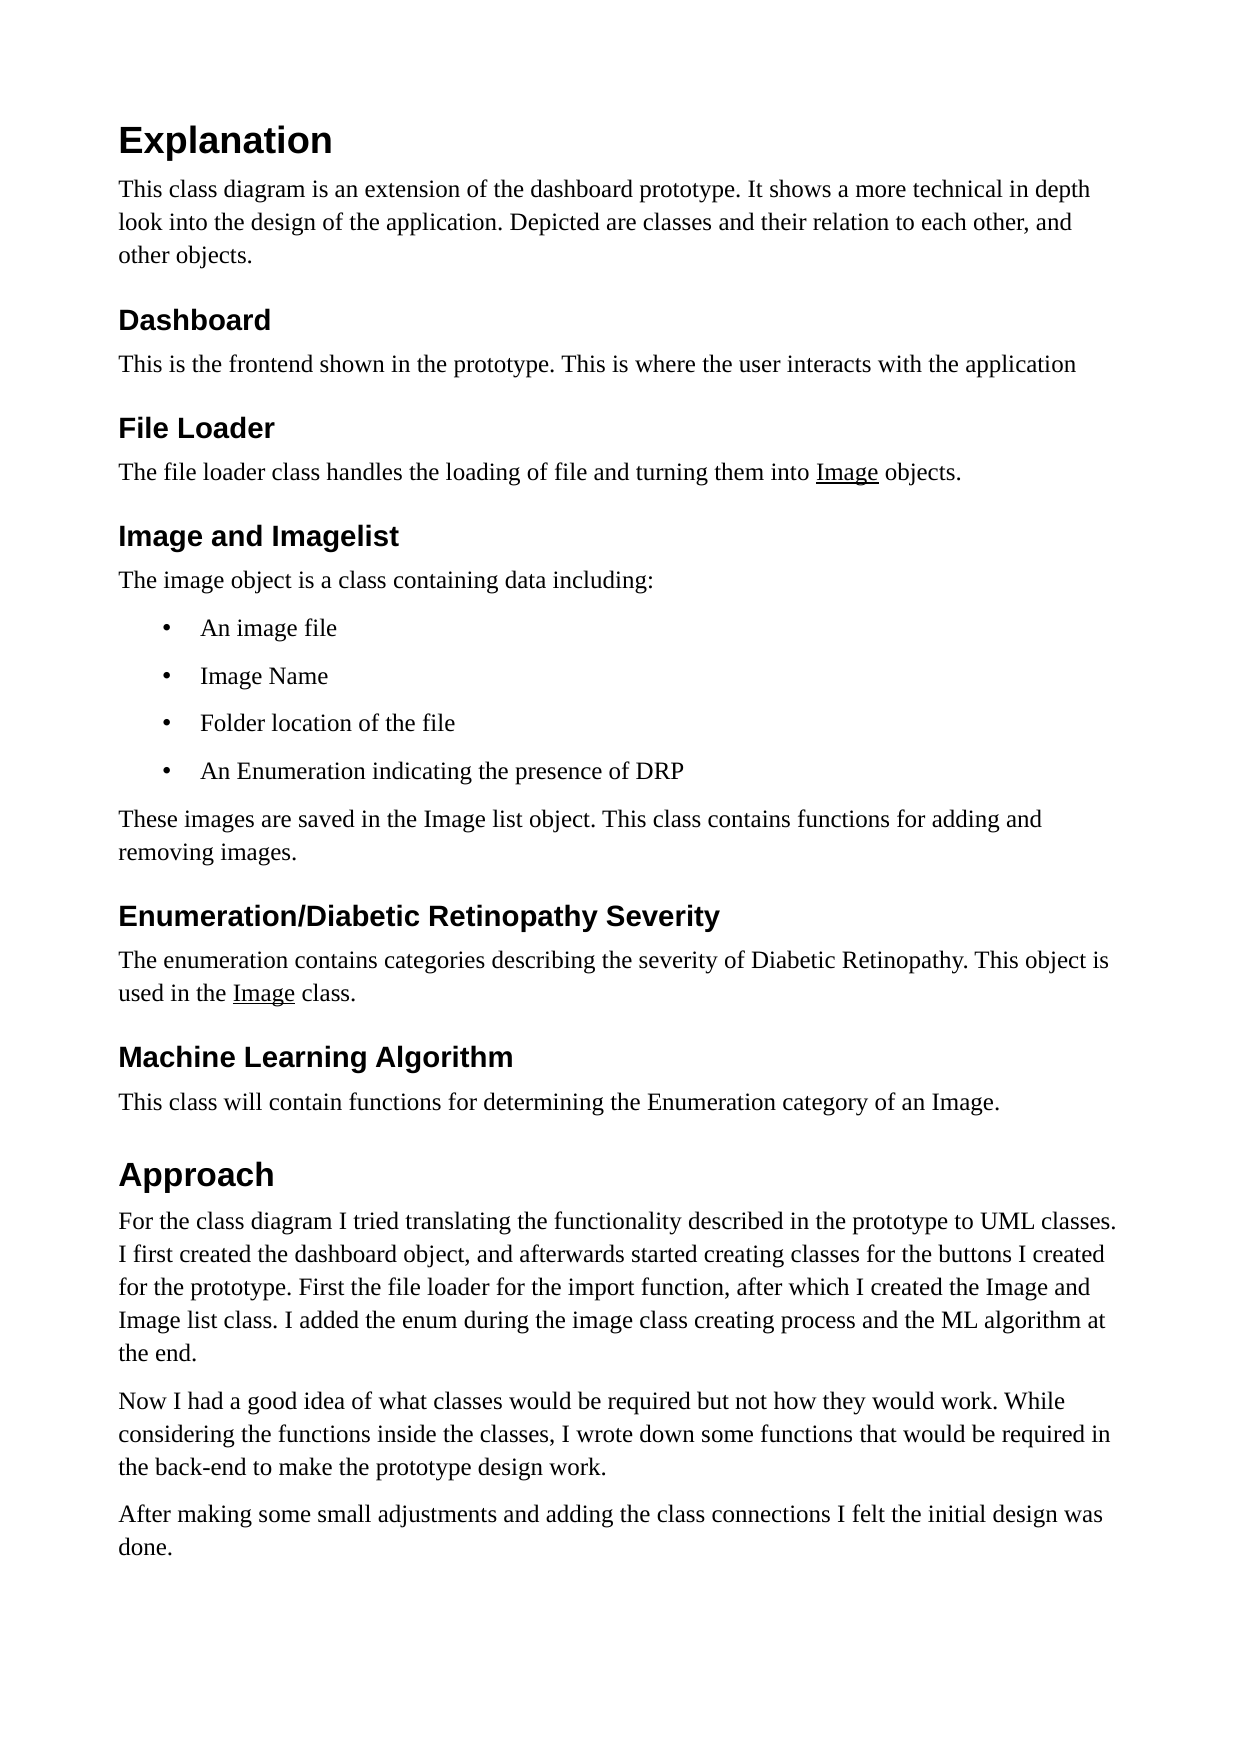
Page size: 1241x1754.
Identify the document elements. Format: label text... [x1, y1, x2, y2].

text For the class diagram I tried translating the functionality described in the prototype to UML classes. I first created the dashboard object, and afterwards started creating classes for the buttons I created for the prototype. First the file loader for the import function, after which I created the Image and Image list class. I added the enum during the image class creating process and the ML algorithm at the end. [118, 1206, 1122, 1367]
text Now I had a good idea of what classes would be required but not how they would work. While considering the functions inside the classes, I wrote down some functions that would be required in the back-end to make the prototype design work. [118, 1386, 1122, 1481]
subtitle Image and Imagelist [118, 519, 1122, 553]
subtitle File Loader [118, 411, 1122, 445]
list Folder location of the file [162, 708, 1122, 737]
subtitle Dashboard [118, 302, 1122, 336]
text After making some small adjustments and adding the class connections I felt the initial design was done. [118, 1499, 1122, 1561]
subtitle Approach [118, 1155, 1122, 1194]
list Image Name [162, 661, 1122, 689]
text This class diagram is an extension of the dashboard prototype. It shows a more technical in depth look into the design of the application. Depicted are classes and their relation to each other, and other objects. [118, 174, 1122, 269]
subtitle Explanation [118, 118, 1122, 162]
list An image file [162, 613, 1122, 642]
text This class will contain functions for determining the Enumeration category of an Image. [118, 1087, 1122, 1115]
list An Enumeration indicating the presence of DRP [162, 756, 1122, 785]
text The image object is a class containing data including: [118, 566, 1122, 594]
subtitle Machine Learning Algorithm [118, 1040, 1122, 1074]
text The file loader class handles the loading of file and turning them into Image objects. [118, 457, 1122, 486]
subtitle Enumeration/Diabetic Retinopathy Severity [118, 899, 1122, 933]
text The enumeration contains categories describing the severity of Diabetic Retinopathy. This object is used in the Image class. [118, 945, 1122, 1007]
text These images are saved in the Image list object. This class contains functions for adding and removing images. [118, 804, 1122, 865]
text This is the frontend shown in the prototype. This is where the user interacts with the application [118, 349, 1122, 377]
